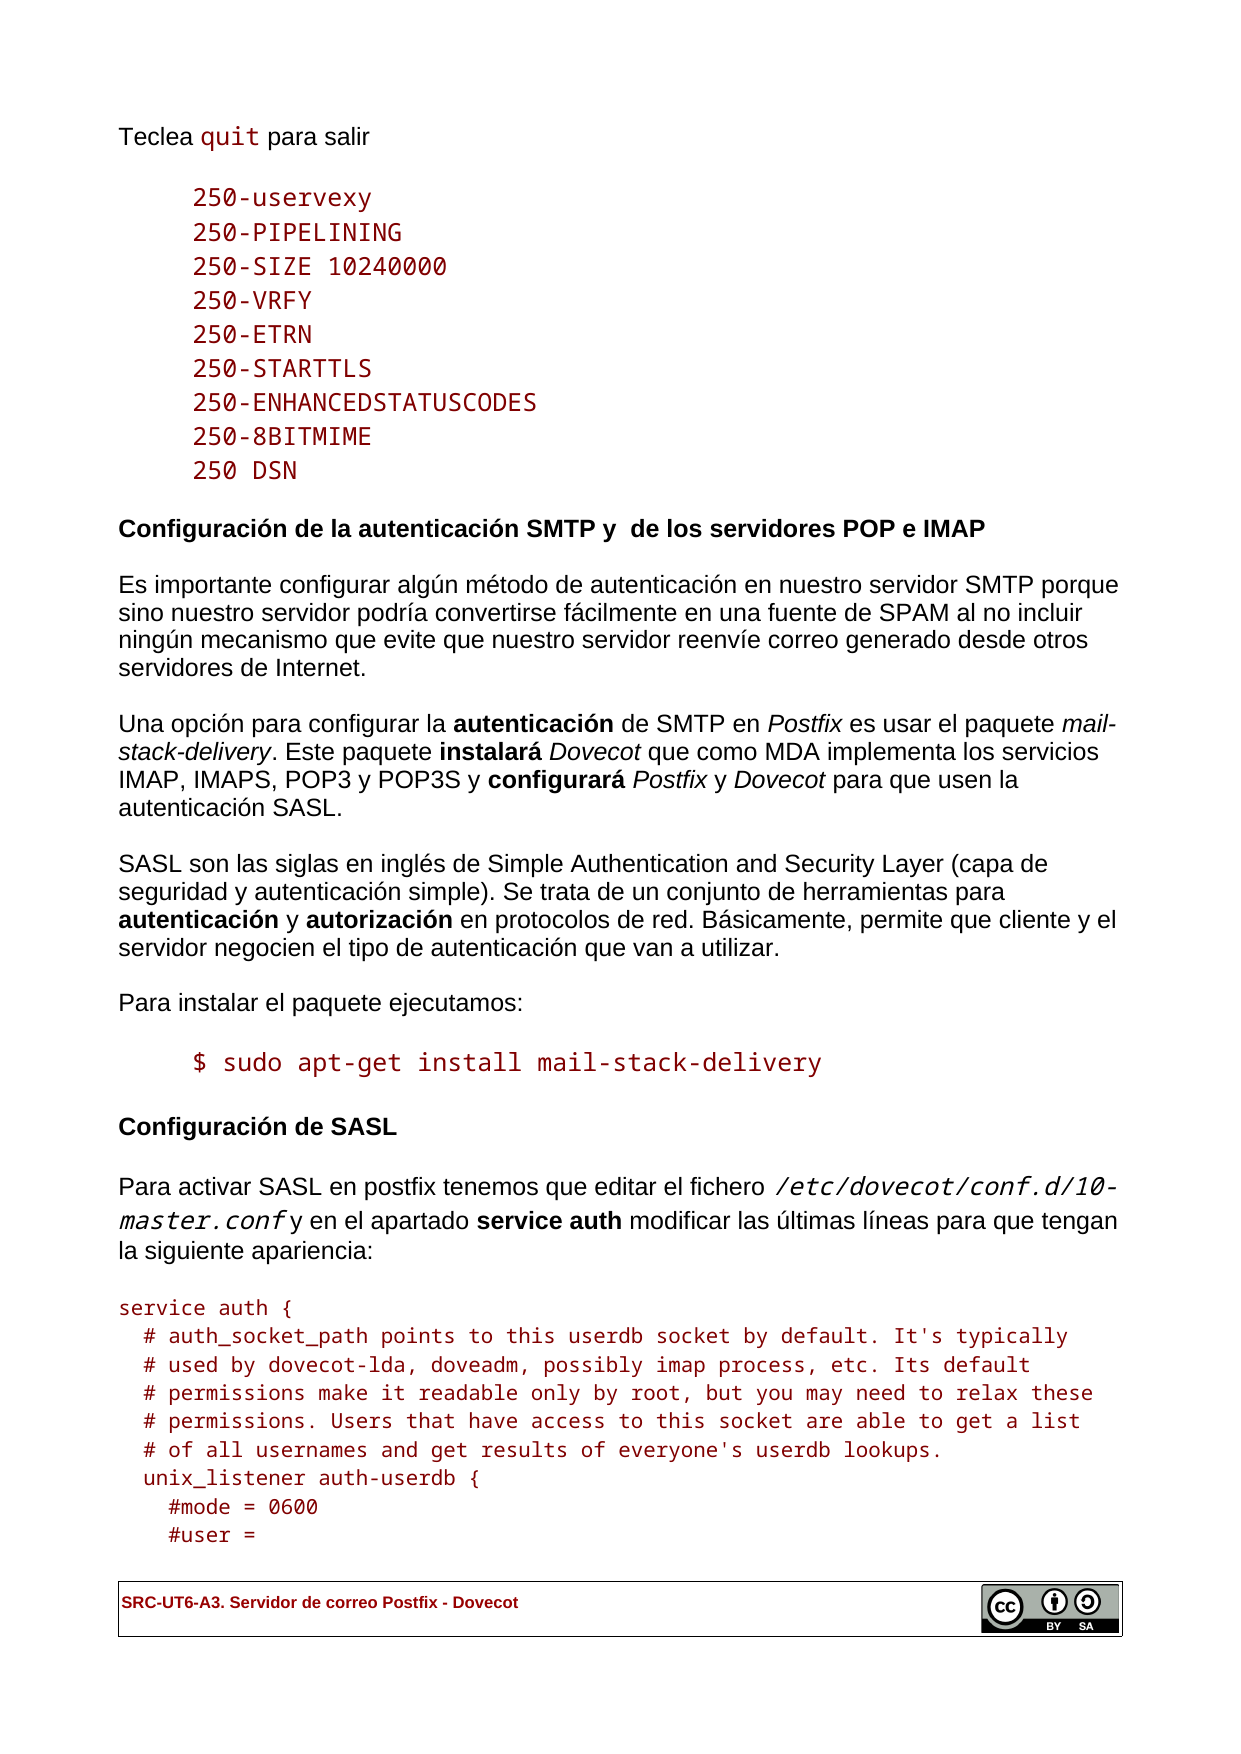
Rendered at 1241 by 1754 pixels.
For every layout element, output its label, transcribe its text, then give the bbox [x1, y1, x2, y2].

picture [981, 1584, 1119, 1633]
text Para instalar el paquete ejecutamos: [118, 989, 1122, 1017]
text Una opción para configurar la autenticación de SMTP en Postfix es usar el paquete mail-stack-delivery. Este paquete instalará Dovecot que como MDA implementa los servicios IMAP, IMAPS, POP3 y POP3S y configurará Postfix y Dovecot para que usen la autenticación SASL. [118, 710, 1122, 822]
text # permissions. Users that have access to this socket are able to get a list [118, 1407, 1122, 1435]
text # used by dovecot-lda, doveadm, possibly imap process, etc. Its default [118, 1350, 1122, 1378]
text # permissions make it readable only by root, but you may need to relax these [118, 1378, 1122, 1407]
text Teclea quit para salir [118, 118, 1122, 152]
text 250 DSN [192, 453, 1122, 487]
text #user = [118, 1520, 1122, 1549]
text # auth_socket_path points to this userdb socket by default. It's typically [118, 1321, 1122, 1350]
text $ sudo apt-get install mail-stack-delivery [118, 1045, 1122, 1079]
text Es importante configurar algún método de autenticación en nuestro servidor SMTP porque sino nuestro servidor podría convertirse fácilmente en una fuente de SPAM al no incluir ningún mecanismo que evite que nuestro servidor reenvíe correo generado desde otros servidores de Internet. [118, 570, 1122, 682]
text Configuración de la autenticación SMTP y de los servidores POP e IMAP [118, 514, 1122, 542]
text 250-STARTTLS [192, 350, 1122, 384]
text 250-8BITMIME [192, 418, 1122, 453]
text 250-ENHANCEDSTATUSCODES [192, 384, 1122, 418]
text Configuración de SASL [118, 1113, 1122, 1141]
text 250-SIZE 10240000 [192, 248, 1122, 282]
text 250-ETRN [192, 316, 1122, 350]
text 250-VRFY [192, 282, 1122, 316]
text Para activar SASL en postfix tenemos que editar el fichero /etc/dovecot/conf.d/10-master.conf y en el apartado service auth modificar las últimas líneas para que tengan la siguiente apariencia: [118, 1169, 1122, 1265]
text unix_listener auth-userdb { [118, 1463, 1122, 1492]
text 250-uservexy [192, 180, 1122, 214]
text 250-PIPELINING [192, 214, 1122, 248]
text service auth { [118, 1293, 1122, 1321]
text #mode = 0600 [118, 1492, 1122, 1520]
text # of all usernames and get results of everyone's userdb lookups. [118, 1435, 1122, 1463]
text SASL son las siglas en inglés de Simple Authentication and Security Layer (capa de seguridad y autenticación simple). Se trata de un conjunto de herramientas para autenticación y autorización en protocolos de red. Básicamente, permite que cliente y el servidor negocien el tipo de autenticación que van a utilizar. [118, 849, 1122, 961]
